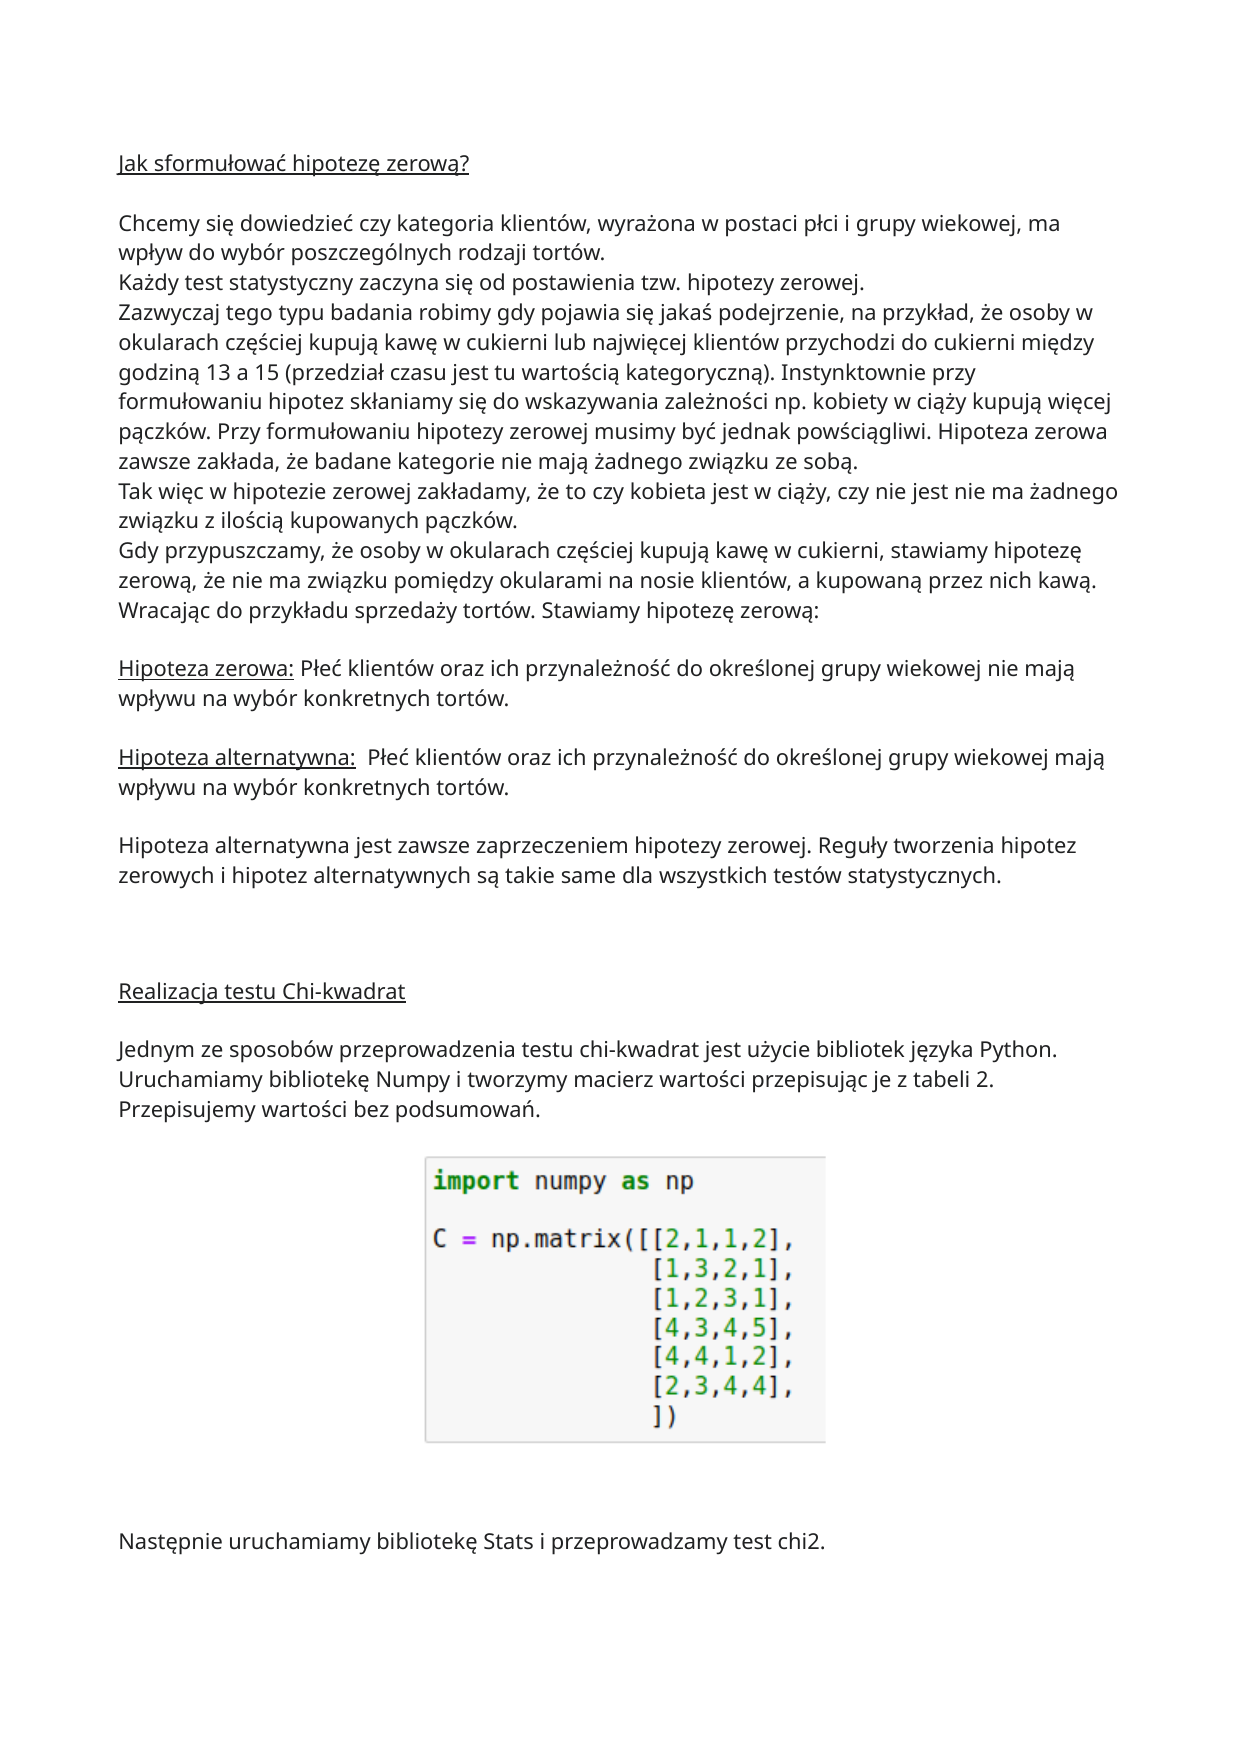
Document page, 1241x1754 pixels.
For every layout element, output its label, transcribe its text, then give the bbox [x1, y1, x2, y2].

text Zazwyczaj tego typu badania robimy gdy pojawia się jakaś podejrzenie, na przykład, że osoby w okularach częściej kupują kawę w cukierni lub najwięcej klientów przychodzi do cukierni między godziną 13 a 15 (przedział czasu jest tu wartością kategoryczną). Instynktownie przy formułowaniu hipotez skłaniamy się do wskazywania zależności np. kobiety w ciąży kupują więcej pączków. Przy formułowaniu hipotezy zerowej musimy być jednak powściągliwi. Hipoteza zerowa zawsze zakłada, że badane kategorie nie mają żadnego związku ze sobą. Tak więc w hipotezie zerowej zakładamy, że to czy kobieta jest w ciąży, czy nie jest nie ma żadnego związku z ilością kupowanych pączków. [118, 297, 1122, 535]
text Jednym ze sposobów przeprowadzenia testu chi-kwadrat jest użycie bibliotek języka Python. Uruchamiamy bibliotekę Numpy i tworzymy macierz wartości przepisując je z tabeli 2. Przepisujemy wartości bez podsumowań. [118, 1034, 1122, 1124]
text Jak sformułować hipotezę zerową? [118, 148, 1122, 178]
text Chcemy się dowiedzieć czy kategoria klientów, wyrażona w postaci płci i grupy wiekowej, ma wpływ do wybór poszczególnych rodzaji tortów. [118, 207, 1122, 267]
text Gdy przypuszczamy, że osoby w okularach częściej kupują kawę w cukierni, stawiamy hipotezę zerową, że nie ma związku pomiędzy okularami na nosie klientów, a kupowaną przez nich kawą. Wracając do przykładu sprzedaży tortów. Stawiamy hipotezę zerową: [118, 535, 1122, 624]
text Hipoteza alternatywna jest zawsze zaprzeczeniem hipotezy zerowej. Reguły tworzenia hipotez zerowych i hipotez alternatywnych są takie same dla wszystkich testów statystycznych. [118, 830, 1122, 889]
text Następnie uruchamiamy bibliotekę Stats i przeprowadzamy test chi2. [118, 1526, 1122, 1556]
text Każdy test statystyczny zaczyna się od postawienia tzw. hipotezy zerowej. [118, 267, 1122, 297]
text Hipoteza zerowa: Płeć klientów oraz ich przynależność do określonej grupy wiekowej nie mają wpływu na wybór konkretnych tortów. [118, 653, 1122, 713]
text Realizacja testu Chi-kwadrat [118, 976, 1122, 1006]
text Hipoteza alternatywna: Płeć klientów oraz ich przynależność do określonej grupy wiekowej mają wpływu na wybór konkretnych tortów. [118, 742, 1122, 801]
picture [414, 1152, 826, 1448]
